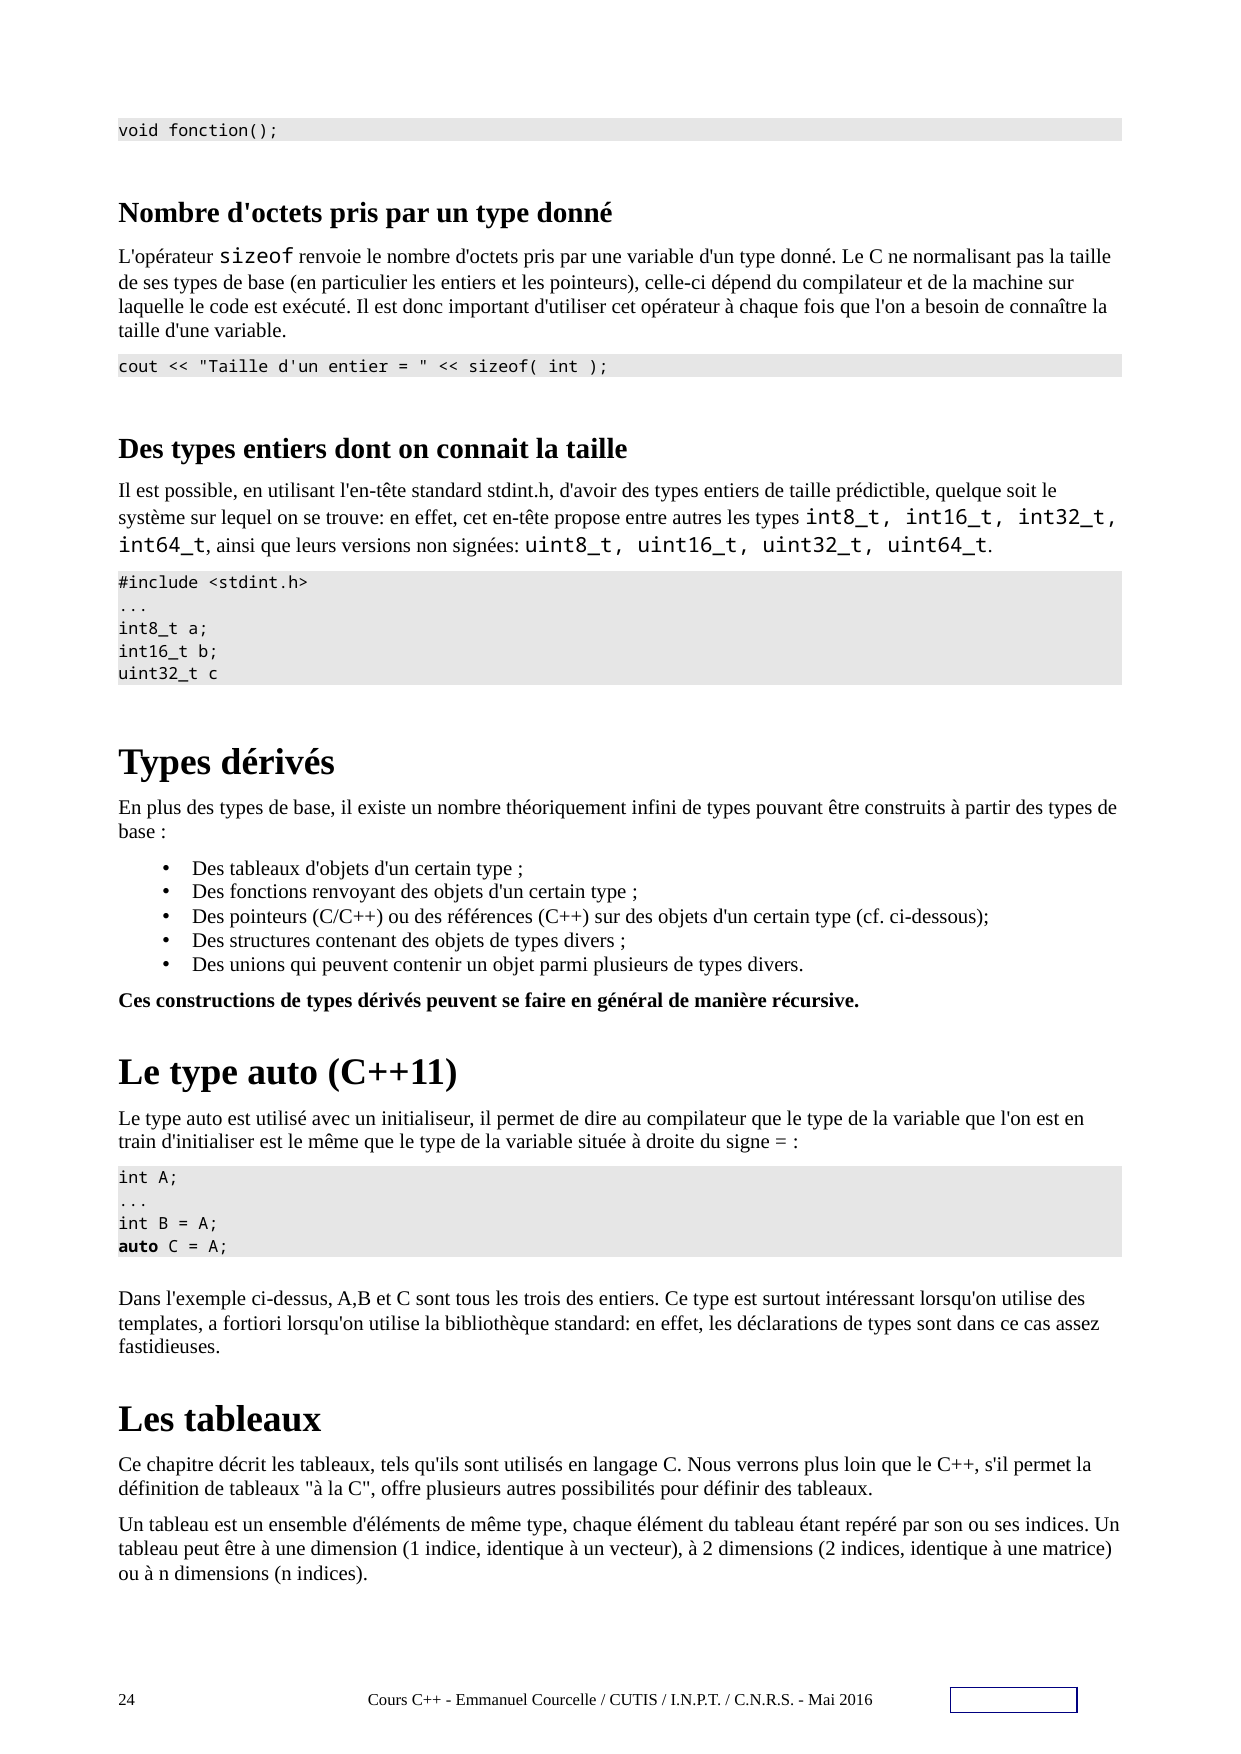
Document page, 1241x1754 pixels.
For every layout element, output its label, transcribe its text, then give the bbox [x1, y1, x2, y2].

text auto C = A; [118, 1234, 1122, 1257]
text int B = A; [118, 1211, 1122, 1234]
text int A; [118, 1166, 1122, 1189]
text int8_t a; [118, 617, 1122, 639]
subtitle Nombre d'octets pris par un type donné [118, 195, 1122, 229]
text int16_t b; [118, 639, 1122, 662]
text Il est possible, en utilisant l'en-tête standard stdint.h, d'avoir des types entiers de taille prédictible, quelque soit le système sur lequel on se trouve: en effet, cet en-tête propose entre autres les types int8_t, int16_t, int32_t, int64_t, ainsi que leurs versions non signées: uint8_t, uint16_t, uint32_t, uint64_t. [118, 478, 1122, 559]
list Des unions qui peuvent contenir un objet parmi plusieurs de types divers. [162, 952, 1122, 976]
list Des pointeurs (C/C++) ou des références (C++) sur des objets d'un certain type (cf. ci-dessous); [162, 903, 1122, 928]
text Ce chapitre décrit les tableaux, tels qu'ils sont utilisés en langage C. Nous verrons plus loin que le C++, s'il permet la définition de tableaux "à la C", offre plusieurs autres possibilités pour définir des tableaux. [118, 1452, 1122, 1500]
text Ces constructions de types dérivés peuvent se faire en général de manière récursive. [118, 988, 1122, 1012]
text Le type auto est utilisé avec un initialiseur, il permet de dire au compilateur que le type de la variable que l'on est en train d'initialiser est le même que le type de la variable située à droite du signe = : [118, 1105, 1122, 1153]
text En plus des types de base, il existe un nombre théoriquement infini de types pouvant être construits à partir des types de base : [118, 795, 1122, 843]
subtitle Types dérivés [118, 739, 1122, 782]
text #include <stdint.h> [118, 571, 1122, 594]
text void fonction(); [118, 118, 1122, 141]
text Dans l'exemple ci-dessus, A,B et C sont tous les trois des entiers. Ce type est surtout intéressant lorsqu'on utilise des templates, a fortiori lorsqu'on utilise la bibliothèque standard: en effet, les déclarations de types sont dans ce cas assez fastidieuses. [118, 1286, 1122, 1358]
list Des fonctions renvoyant des objets d'un certain type ; [162, 879, 1122, 903]
subtitle Des types entiers dont on connait la taille [118, 432, 1122, 465]
text cout << "Taille d'un entier = " << sizeof( int ); [118, 354, 1122, 377]
text ... [118, 1189, 1122, 1211]
text Un tableau est un ensemble d'éléments de même type, chaque élément du tableau étant repéré par son ou ses indices. Un tableau peut être à une dimension (1 indice, identique à un vecteur), à 2 dimensions (2 indices, identique à une matrice) ou à n dimensions (n indices). [118, 1512, 1122, 1584]
list Des structures contenant des objets de types divers ; [162, 928, 1122, 952]
text ... [118, 594, 1122, 617]
subtitle Le type auto (C++11) [118, 1050, 1122, 1093]
list Des tableaux d'objets d'un certain type ; [162, 855, 1122, 879]
subtitle Les tableaux [118, 1396, 1122, 1439]
text L'opérateur sizeof renvoie le nombre d'octets pris par une variable d'un type donné. Le C ne normalisant pas la taille de ses types de base (en particulier les entiers et les pointeurs), celle-ci dépend du compilateur et de la machine sur laquelle le code est exécuté. Il est donc important d'utiliser cet opérateur à chaque fois que l'on a besoin de connaître la taille d'une variable. [118, 241, 1122, 342]
text uint32_t c [118, 662, 1122, 685]
